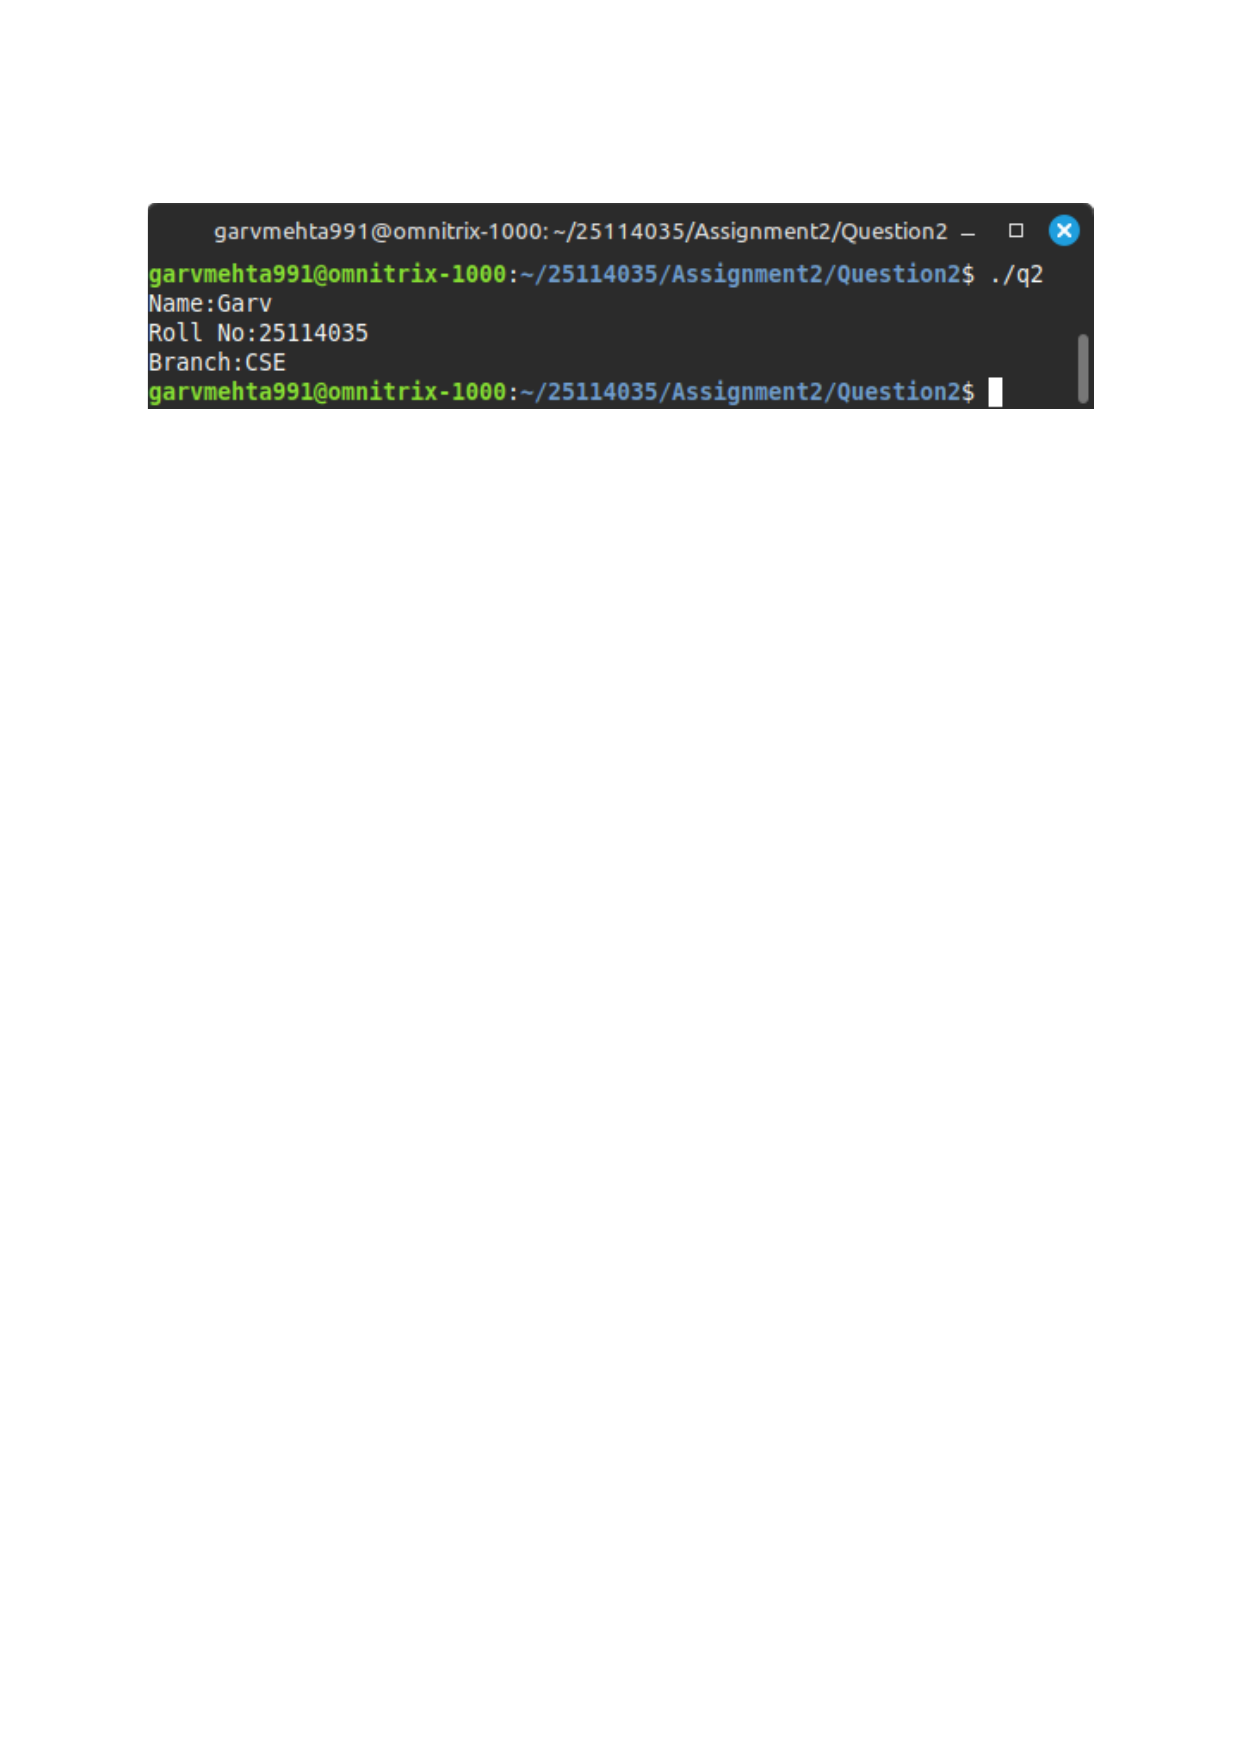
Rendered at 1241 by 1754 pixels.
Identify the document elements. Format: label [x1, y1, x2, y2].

picture [147, 203, 1094, 409]
